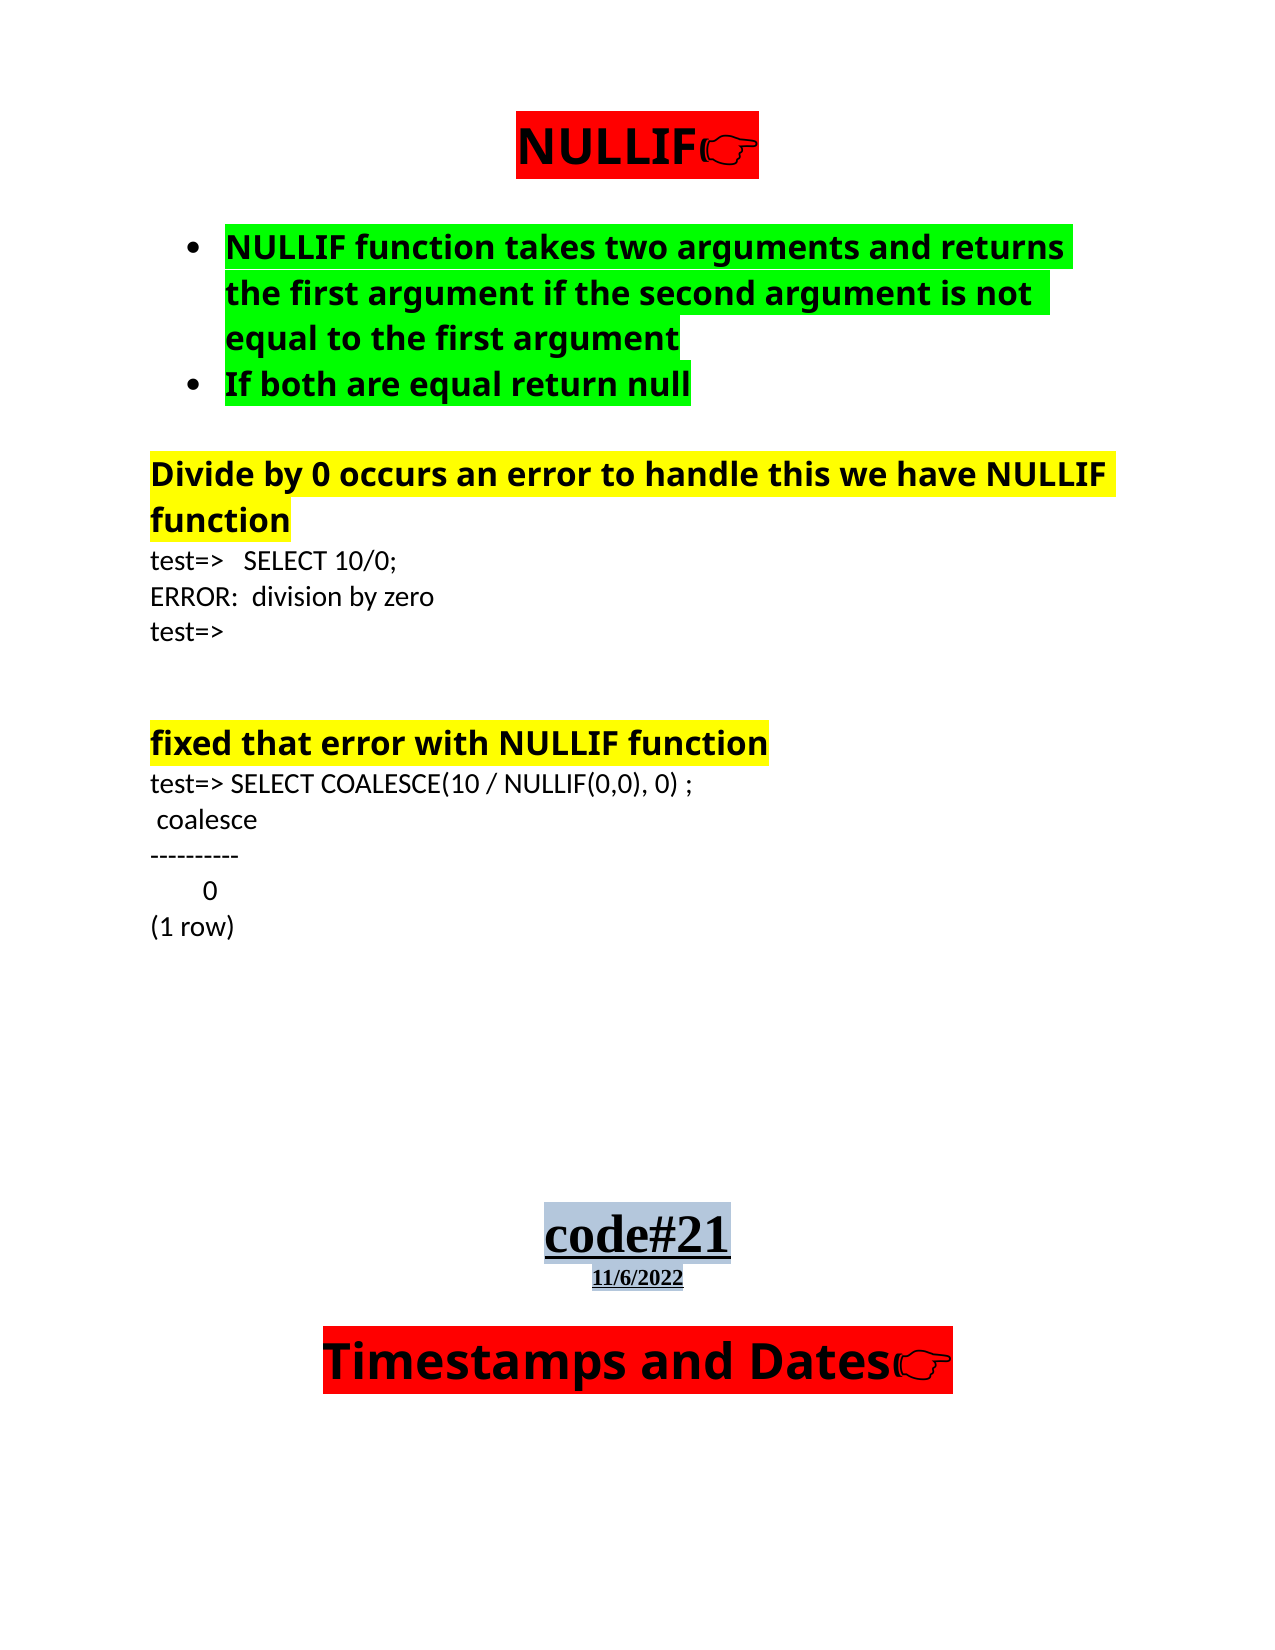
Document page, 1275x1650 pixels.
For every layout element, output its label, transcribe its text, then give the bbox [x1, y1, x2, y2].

text test=> [150, 613, 1125, 649]
text 0 [150, 872, 1125, 908]
text ---------- [150, 837, 1125, 872]
list If both are equal return null [187, 360, 1125, 406]
text test=> SELECT COALESCE(10 / NULLIF(0,0), 0) ; [150, 766, 1125, 801]
text coalesce [150, 801, 1125, 837]
text test=> SELECT 10/0; [150, 542, 1125, 578]
text (1 row) [150, 908, 1125, 944]
text 11/6/2022 [150, 1264, 1125, 1291]
text code#21 [150, 1202, 1125, 1264]
text Divide by 0 occurs an error to handle this we have NULLIF function [150, 451, 1125, 542]
text NULLIF👉 [150, 111, 1125, 179]
text Timestamps and Dates👉 [150, 1326, 1125, 1394]
text fixed that error with NULLIF function [150, 720, 1125, 766]
list NULLIF function takes two arguments and returns the first argument if the second argument is not equal to the first argument [187, 224, 1125, 360]
text ERROR: division by zero [150, 578, 1125, 613]
